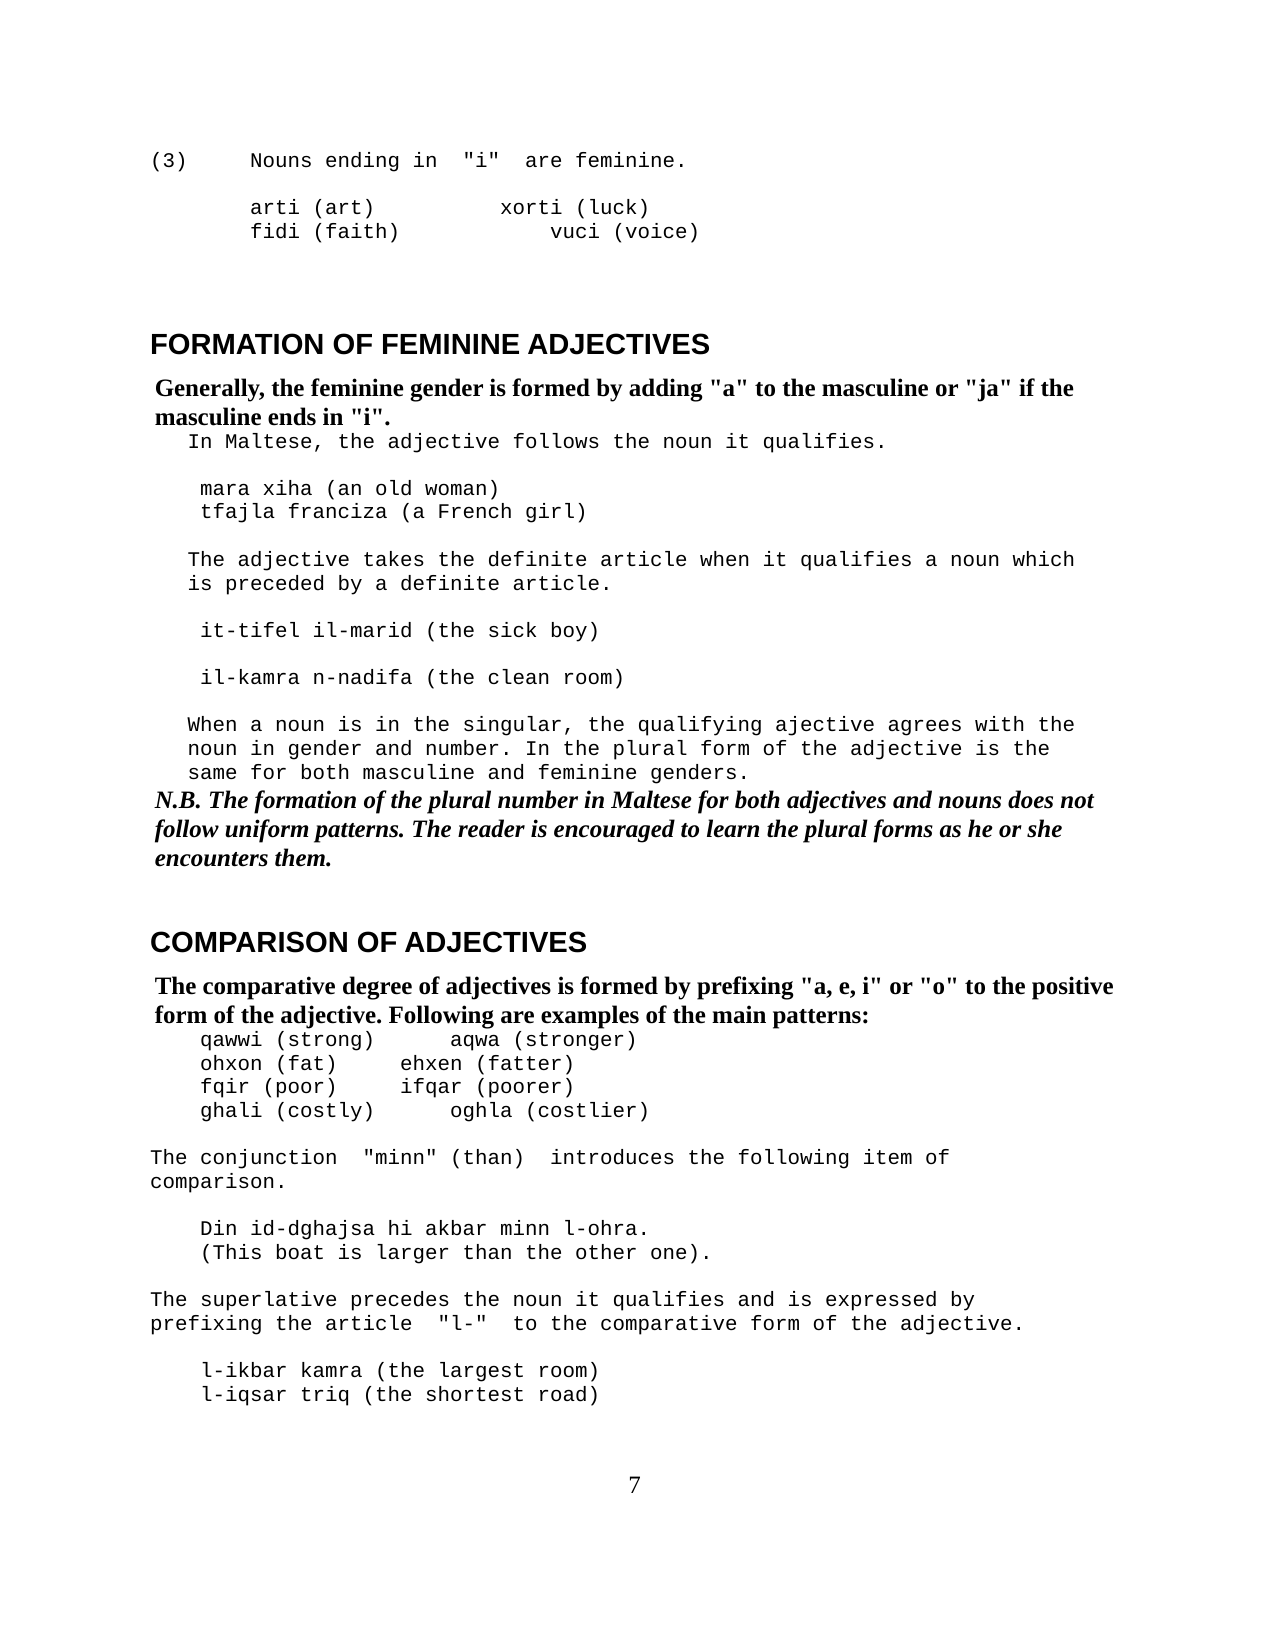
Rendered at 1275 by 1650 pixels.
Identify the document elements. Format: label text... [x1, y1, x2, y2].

text l-iqsar triq (the shortest road) [150, 1383, 1125, 1407]
text arti (art) xorti (luck) [150, 197, 1125, 221]
text The superlative precedes the noun it qualifies and is expressed by [150, 1289, 1125, 1313]
text (This boat is larger than the other one). [150, 1242, 1125, 1265]
text prefixing the article "l-" to the comparative form of the adjective. [150, 1313, 1125, 1336]
text comparison. [150, 1171, 1125, 1194]
text il-kamra n-nadifa (the clean room) [150, 667, 1125, 691]
text qawwi (strong) aqwa (stronger) [150, 1029, 1125, 1052]
text The conjunction "minn" (than) introduces the following item of [150, 1147, 1125, 1171]
text noun in gender and number. In the plural form of the adjective is the [150, 738, 1125, 762]
text Din id-dghajsa hi akbar minn l-ohra. [150, 1218, 1125, 1242]
text is preceded by a definite article. [150, 572, 1125, 596]
text fidi (faith) vuci (voice) [150, 221, 1125, 244]
text same for both masculine and feminine genders. [150, 762, 1125, 785]
subtitle COMPARISON OF ADJECTIVES [150, 925, 1125, 959]
text it-tifel il-marid (the sick boy) [150, 620, 1125, 643]
text When a noun is in the singular, the qualifying ajective agrees with the [150, 714, 1125, 738]
text fqir (poor) ifqar (poorer) [150, 1076, 1125, 1100]
text In Maltese, the adjective follows the noun it qualifies. [150, 431, 1125, 454]
text tfajla franciza (a French girl) [150, 502, 1125, 525]
text ghali (costly) oghla (costlier) [150, 1100, 1125, 1123]
text The comparative degree of adjectives is formed by prefixing "a, e, i" or "o" to the positive form of the adjective. Following are examples of the main patterns: [154, 971, 1121, 1029]
text The adjective takes the definite article when it qualifies a noun which [150, 549, 1125, 572]
text (3) Nouns ending in "i" are feminine. [150, 150, 1125, 174]
text N.B. The formation of the plural number in Maltese for both adjectives and nouns does not follow uniform patterns. The reader is encouraged to learn the plural forms as he or she encounters them. [154, 785, 1121, 900]
text ohxon (fat) ehxen (fatter) [150, 1052, 1125, 1076]
text Generally, the feminine gender is formed by adding "a" to the masculine or "ja" if the masculine ends in "i". [154, 373, 1121, 431]
subtitle FORMATION OF FEMININE ADJECTIVES [150, 327, 1125, 361]
text mara xiha (an old woman) [150, 478, 1125, 502]
text l-ikbar kamra (the largest room) [150, 1360, 1125, 1383]
